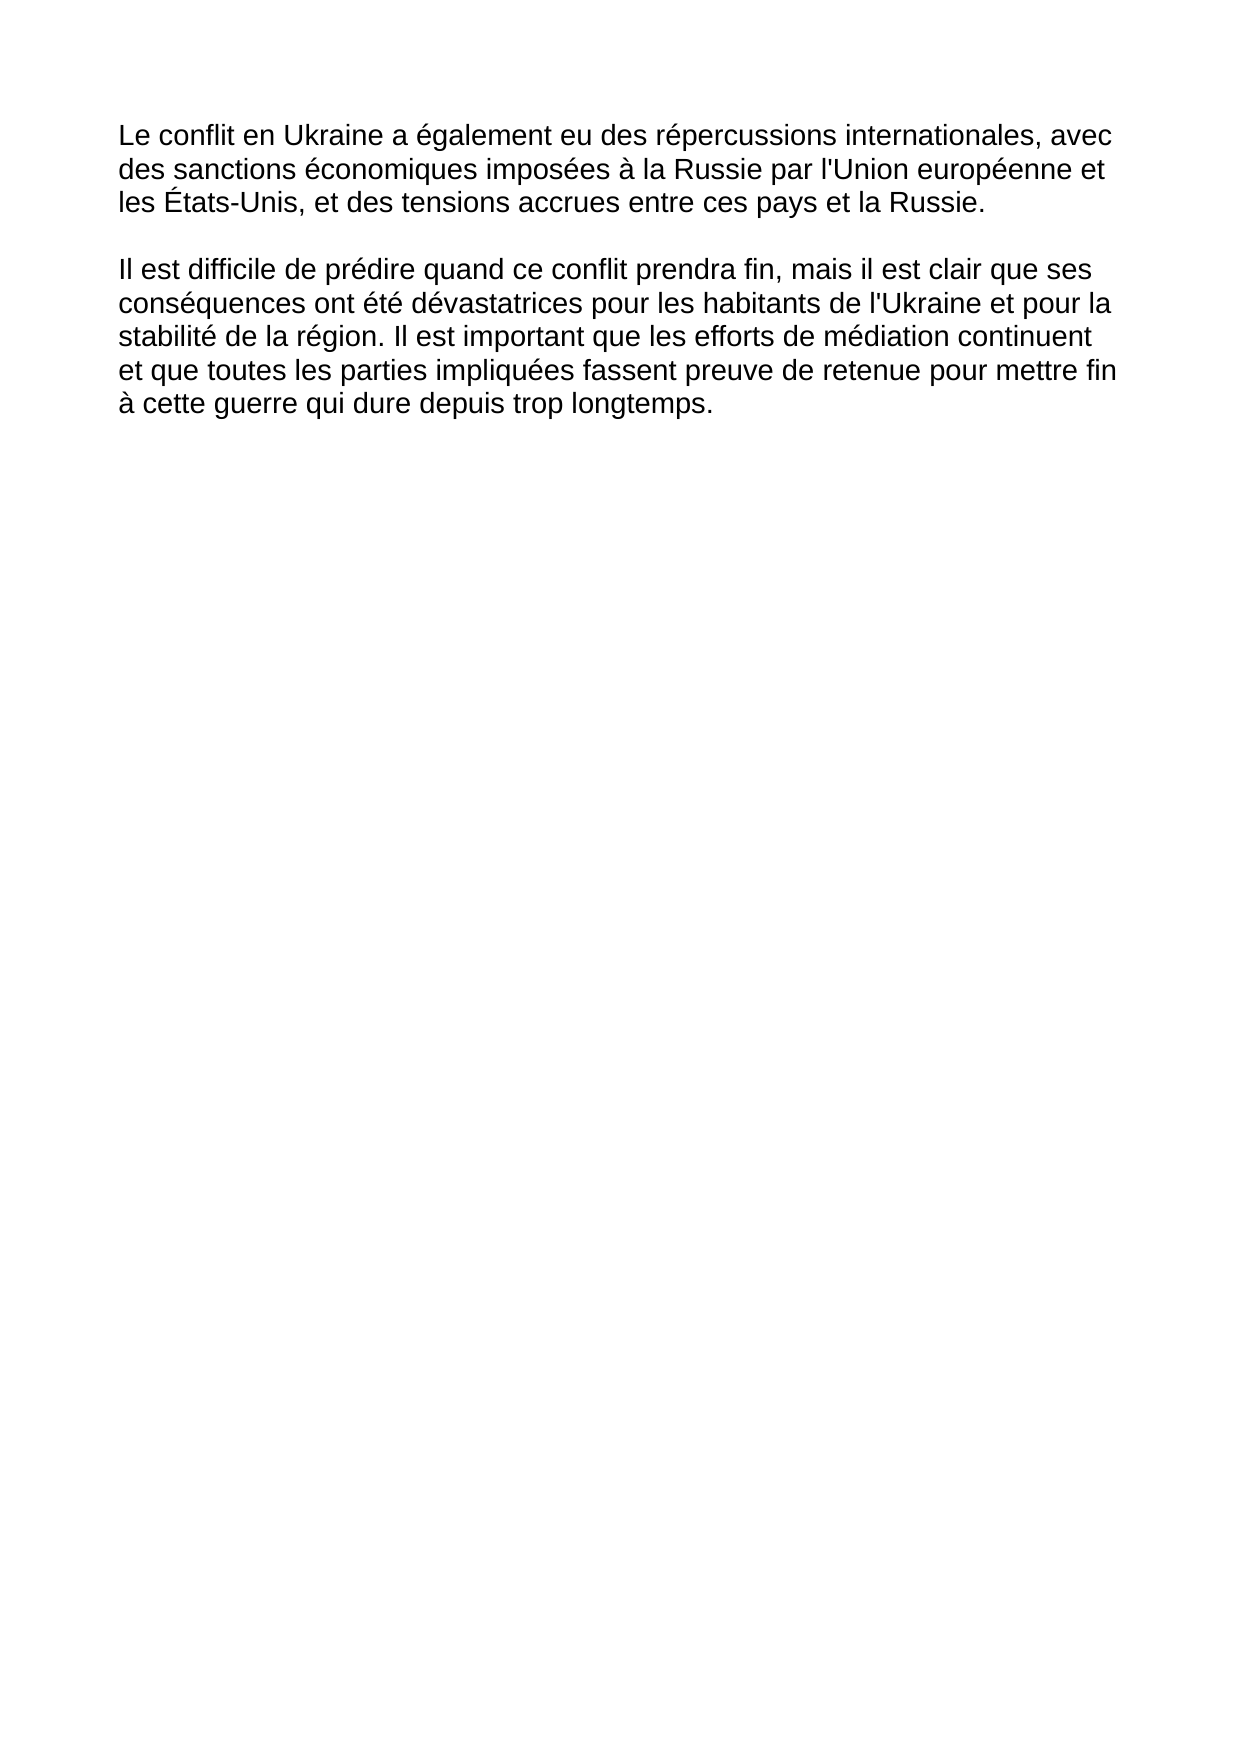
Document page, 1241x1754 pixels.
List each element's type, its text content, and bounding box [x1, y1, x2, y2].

text Il est difficile de prédire quand ce conflit prendra fin, mais il est clair que ses conséquences ont été dévastatrices pour les habitants de l'Ukraine et pour la stabilité de la région. Il est important que les efforts de médiation continuent et que toutes les parties impliquées fassent preuve de retenue pour mettre fin à cette guerre qui dure depuis trop longtemps. [118, 252, 1122, 420]
text Le conflit en Ukraine a également eu des répercussions internationales, avec des sanctions économiques imposées à la Russie par l'Union européenne et les États-Unis, et des tensions accrues entre ces pays et la Russie. [118, 118, 1122, 219]
